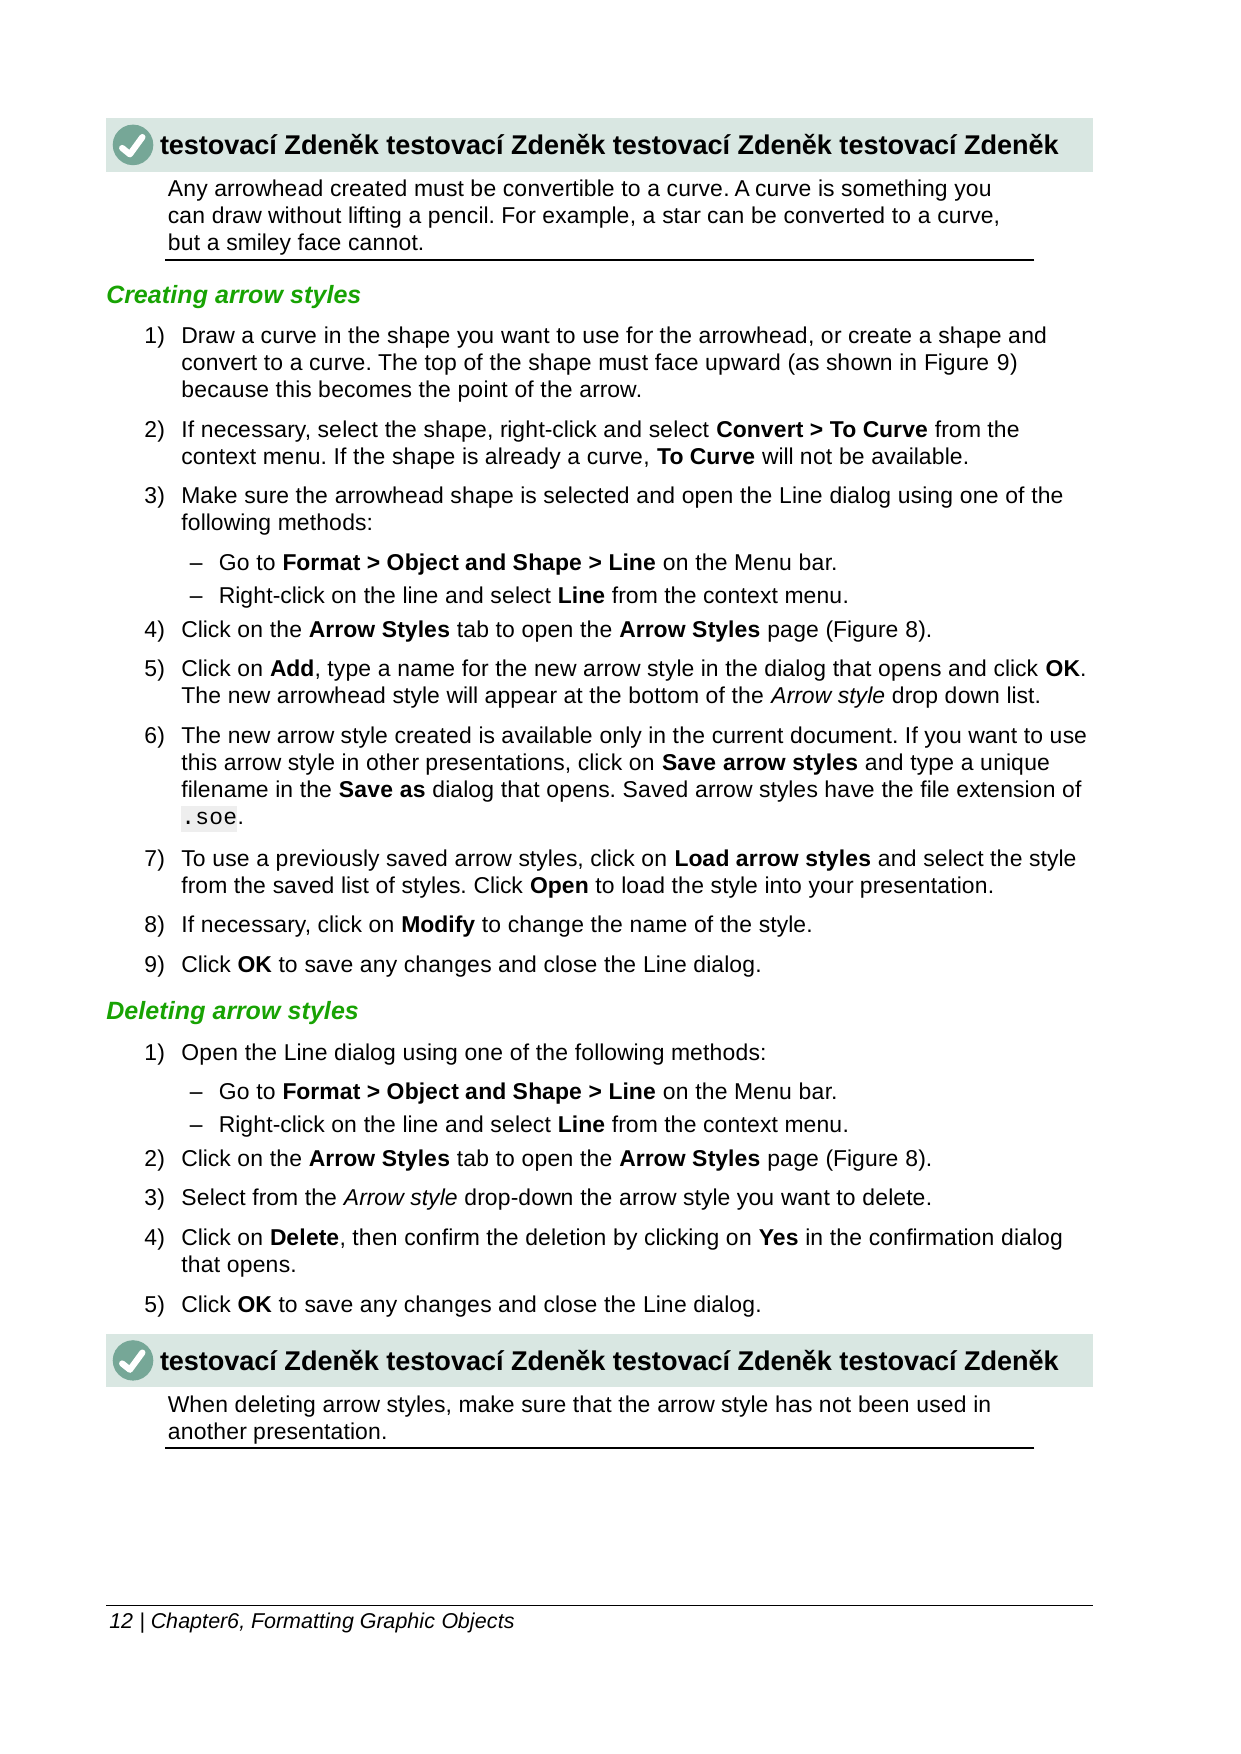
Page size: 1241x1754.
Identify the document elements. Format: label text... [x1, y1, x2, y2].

subtitle testovací Zdeněk testovací Zdeněk testovací Zdeněk testovací Zdeněk [106, 1334, 1093, 1387]
list The new arrow style created is available only in the current document. If you want to use this arrow style in other presentations, click on Save arrow styles and type a unique filename in the Save as dialog that opens. Saved arrow styles have the file extension of .soe. [164, 721, 1093, 832]
subtitle testovací Zdeněk testovací Zdeněk testovací Zdeněk testovací Zdeněk [106, 118, 1093, 172]
text Any arrowhead created must be convertible to a curve. A curve is something you can draw without lifting a pencil. For example, a star can be converted to a curve, but a smiley face cannot. [164, 172, 1034, 261]
list Click on Add, type a name for the new arrow style in the dialog that opens and click OK. The new arrowhead style will appear at the bottom of the Arrow style drop down list. [164, 654, 1093, 709]
list Click OK to save any changes and close the Line dialog. [164, 1290, 1093, 1317]
list Go to Format > Object and Shape > Line on the Menu bar. [189, 1077, 1093, 1104]
list Click on Delete, then confirm the deletion by clicking on Yes in the confirmation dialog that opens. [164, 1223, 1093, 1277]
list Open the Line dialog using one of the following methods: [164, 1038, 1093, 1065]
subtitle Creating arrow styles [106, 280, 1093, 309]
list Right-click on the line and select Line from the context menu. [189, 1111, 1093, 1138]
list Right-click on the line and select Line from the context menu. [189, 582, 1093, 609]
list Go to Format > Object and Shape > Line on the Menu bar. [189, 548, 1093, 575]
list If necessary, click on Modify to change the name of the style. [164, 911, 1093, 938]
list Draw a curve in the shape you want to use for the arrowhead, or create a shape and convert to a curve. The top of the shape must face upward (as shown in Figure 9) because this becomes the point of the arrow. [164, 321, 1093, 402]
list Click on the Arrow Styles tab to open the Arrow Styles page (Figure 8). [164, 1144, 1093, 1171]
list Click OK to save any changes and close the Line dialog. [164, 950, 1093, 977]
list Make sure the arrowhead shape is selected and open the Line dialog using one of the following methods: [164, 482, 1093, 536]
list To use a previously saved arrow styles, click on Load arrow styles and select the style from the saved list of styles. Click Open to load the style into your presentation. [164, 844, 1093, 898]
subtitle Deleting arrow styles [106, 996, 1093, 1025]
list If necessary, select the shape, right-click and select Convert > To Curve from the context menu. If the shape is already a curve, To Curve will not be available. [164, 415, 1093, 469]
text When deleting arrow styles, make sure that the arrow style has not been used in another presentation. [164, 1387, 1034, 1449]
list Click on the Arrow Styles tab to open the Arrow Styles page (Figure 8). [164, 615, 1093, 642]
list Select from the Arrow style drop-down the arrow style you want to delete. [164, 1184, 1093, 1211]
